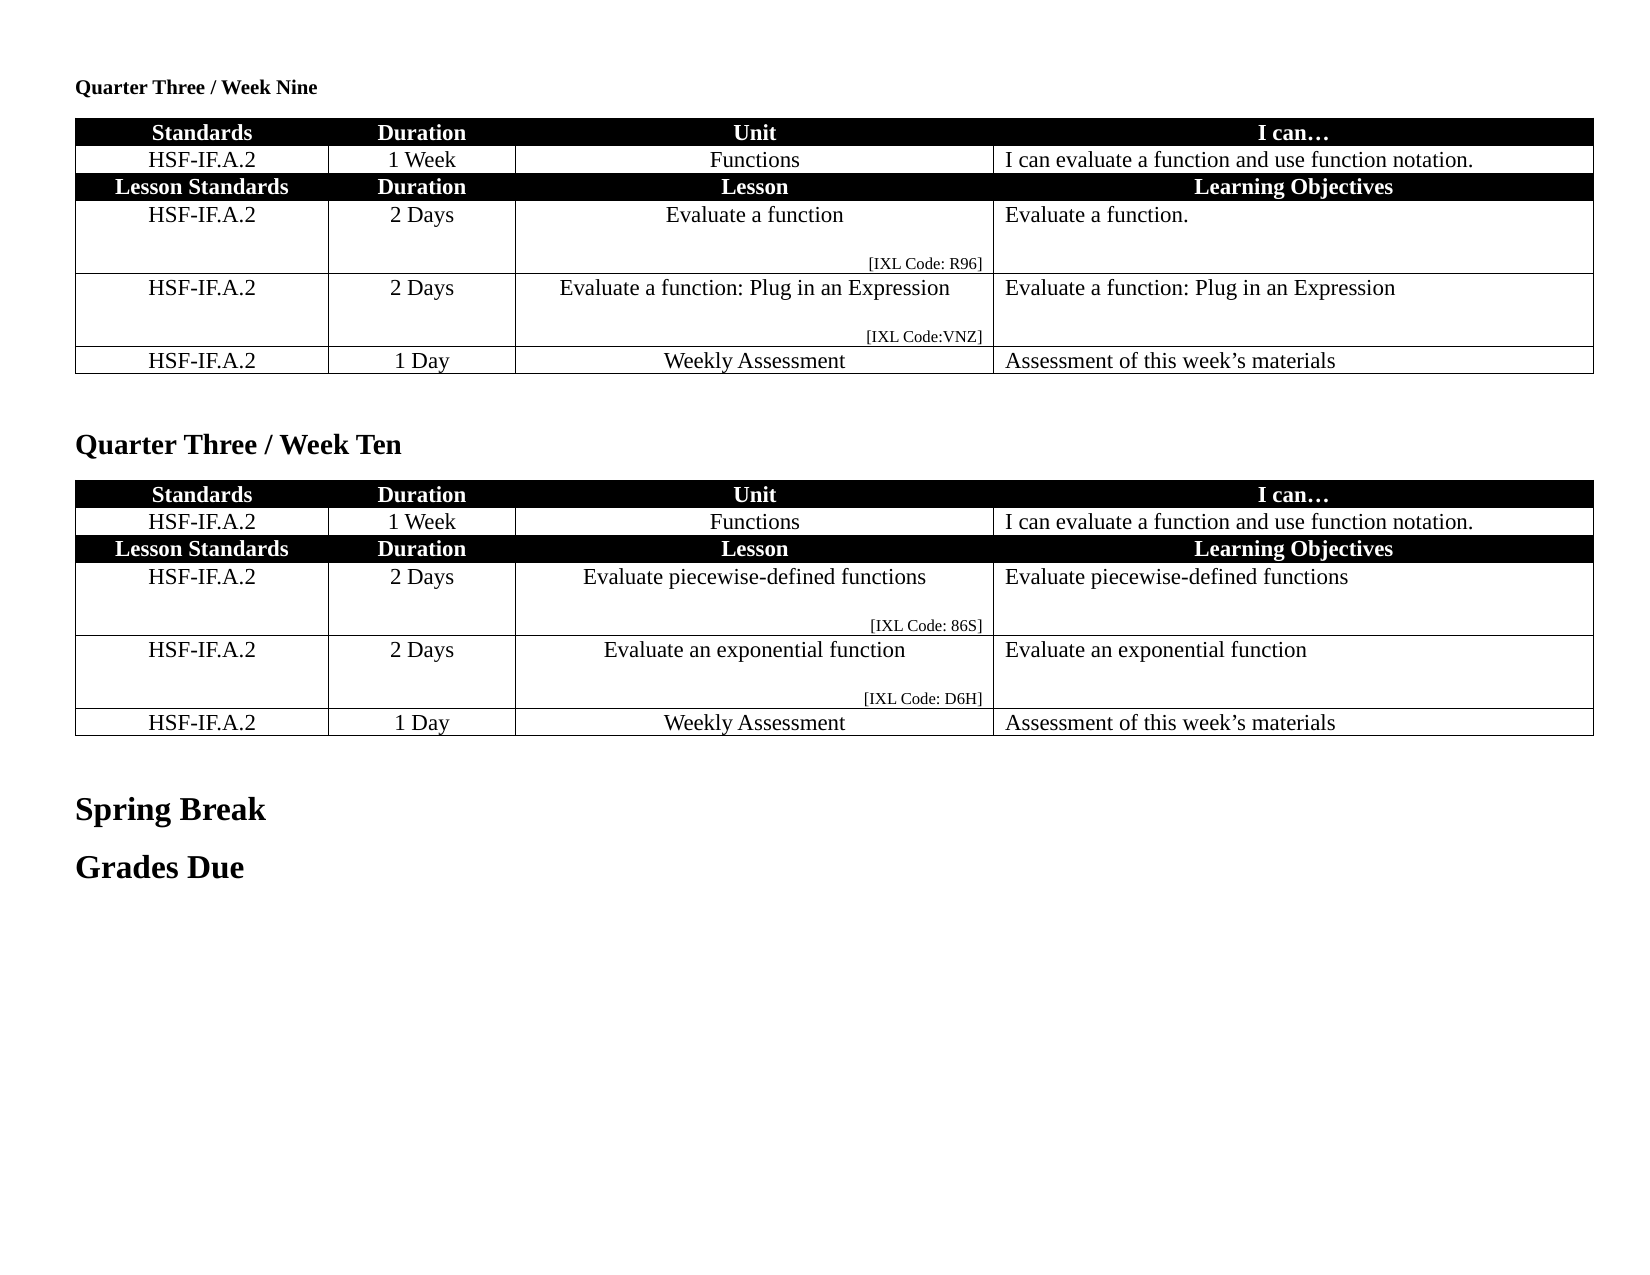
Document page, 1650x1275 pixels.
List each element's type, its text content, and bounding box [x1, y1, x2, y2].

table_cell Learning Objectives [994, 536, 1593, 562]
table_cell HSF-IF.A.2 [76, 347, 328, 373]
table_cell Evaluate an exponential function [994, 636, 1593, 708]
table_cell 1 Day [329, 347, 515, 373]
table_cell HSF-IF.A.2 [76, 709, 328, 735]
text Quarter Three / Week Nine [75, 75, 1575, 99]
table_cell 2 Days [329, 274, 515, 346]
table_cell Functions [516, 146, 993, 172]
table_cell Evaluate a function. [994, 201, 1593, 273]
text Grades Due [75, 847, 1575, 885]
table_cell 2 Days [329, 636, 515, 708]
table_cell 1 Day [329, 709, 515, 735]
table_cell Lesson Standards [76, 174, 328, 200]
table_cell HSF-IF.A.2 [76, 274, 328, 346]
table_cell 2 Days [329, 201, 515, 273]
table_cell Lesson Standards [76, 536, 328, 562]
table_cell Duration [329, 174, 515, 200]
table_cell Evaluate a function [IXL Code: R96] [516, 201, 993, 273]
table_cell Evaluate piecewise-defined functions [994, 563, 1593, 635]
table_cell Lesson [516, 536, 993, 562]
table_header Duration [329, 119, 515, 145]
table_cell HSF-IF.A.2 [76, 563, 328, 635]
table_cell Evaluate piecewise-defined functions [IXL Code: 86S] [516, 563, 993, 635]
table_cell 2 Days [329, 563, 515, 635]
table_cell Evaluate a function: Plug in an Expression [994, 274, 1593, 346]
table_cell Evaluate an exponential function [IXL Code: D6H] [516, 636, 993, 708]
table_header Unit [516, 481, 993, 507]
table_cell HSF-IF.A.2 [76, 508, 328, 534]
table_cell Lesson [516, 174, 993, 200]
table_cell Assessment of this week’s materials [994, 709, 1593, 735]
table_header Unit [516, 119, 993, 145]
table_header Standards [76, 119, 328, 145]
table_cell Duration [329, 536, 515, 562]
table_cell Weekly Assessment [516, 709, 993, 735]
table_cell HSF-IF.A.2 [76, 636, 328, 708]
table_header I can… [994, 481, 1593, 507]
text Spring Break [75, 789, 1575, 827]
table_cell Assessment of this week’s materials [994, 347, 1593, 373]
table_cell 1 Week [329, 508, 515, 534]
table_cell I can evaluate a function and use function notation. [994, 508, 1593, 534]
table_cell Learning Objectives [994, 174, 1593, 200]
table_header I can… [994, 119, 1593, 145]
table_cell I can evaluate a function and use function notation. [994, 146, 1593, 172]
table_cell 1 Week [329, 146, 515, 172]
table_cell Functions [516, 508, 993, 534]
table_cell Weekly Assessment [516, 347, 993, 373]
table_header Standards [76, 481, 328, 507]
table_cell HSF-IF.A.2 [76, 201, 328, 273]
table_cell Evaluate a function: Plug in an Expression [IXL Code:VNZ] [516, 274, 993, 346]
text Quarter Three / Week Ten [75, 427, 1575, 460]
table_header Duration [329, 481, 515, 507]
table_cell HSF-IF.A.2 [76, 146, 328, 172]
